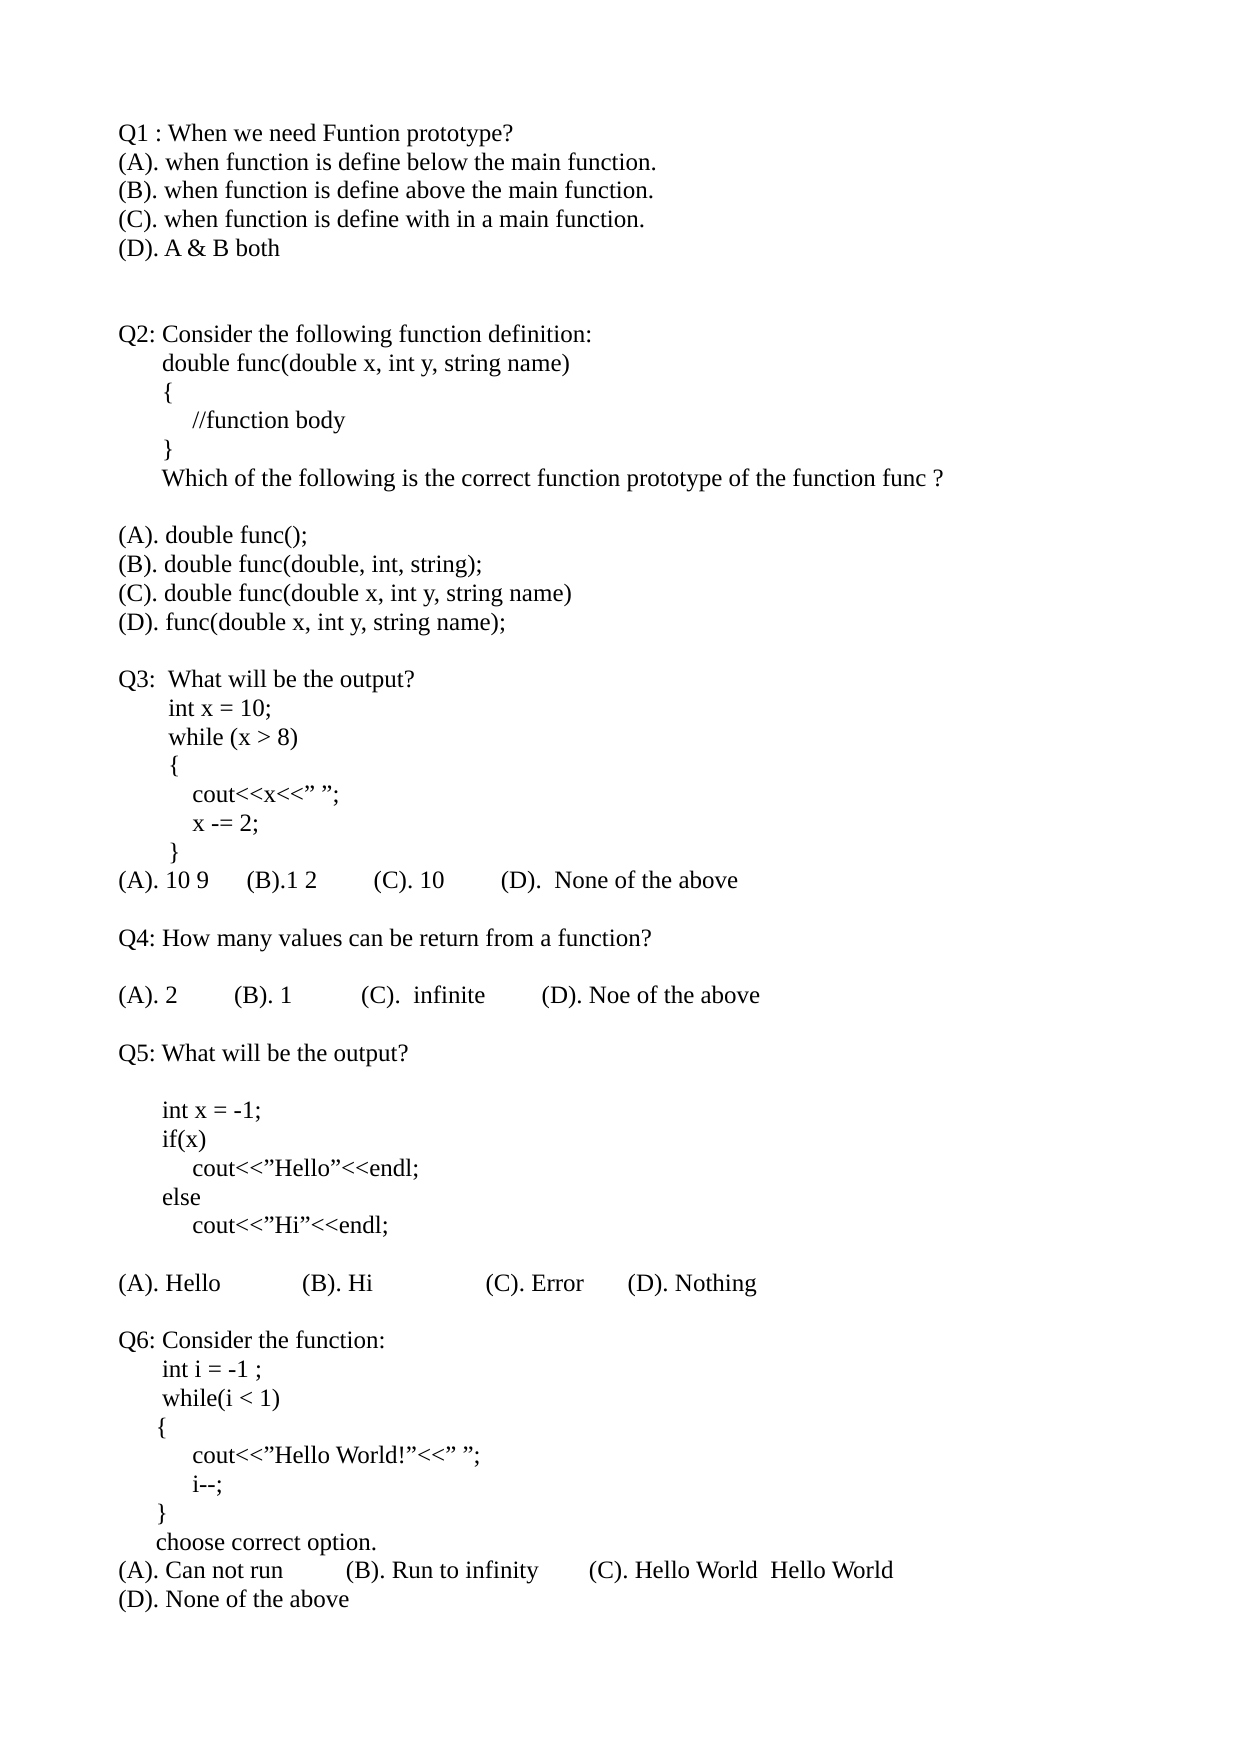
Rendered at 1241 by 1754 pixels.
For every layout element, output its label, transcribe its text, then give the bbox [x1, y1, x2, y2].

text { [118, 1412, 1122, 1441]
text double func(double x, int y, string name) [118, 348, 1122, 377]
text Q5: What will be the output? [118, 1038, 1122, 1067]
text (B). double func(double, int, string); [118, 549, 1122, 578]
text else [118, 1182, 1122, 1211]
text int x = -1; [118, 1096, 1122, 1124]
text cout<<x<<” ”; [118, 779, 1122, 808]
text cout<<”Hi”<<endl; [118, 1211, 1122, 1239]
text if(x) [118, 1124, 1122, 1153]
text (D). None of the above [118, 1584, 1122, 1613]
text int x = 10; [118, 693, 1122, 722]
text (A). double func(); [118, 521, 1122, 549]
text } [118, 1498, 1122, 1527]
text while (x > 8) [118, 722, 1122, 751]
text cout<<”Hello World!”<<” ”; [118, 1441, 1122, 1469]
text int i = -1 ; [118, 1354, 1122, 1383]
text (B). when function is define above the main function. [118, 176, 1122, 204]
text Q4: How many values can be return from a function? [118, 923, 1122, 952]
text (D). A & B both [118, 233, 1122, 262]
text { [118, 377, 1122, 406]
text { [118, 751, 1122, 779]
text Which of the following is the correct function prototype of the function func ? [118, 463, 1122, 492]
text choose correct option. [118, 1527, 1122, 1556]
text //function body [118, 406, 1122, 434]
text } [118, 837, 1122, 866]
text (A). when function is define below the main function. [118, 147, 1122, 176]
text (A). 10 9 (B).1 2 (C). 10 (D). None of the above [118, 866, 1122, 894]
text (D). func(double x, int y, string name); [118, 607, 1122, 636]
text Q3: What will be the output? [118, 664, 1122, 693]
text (A). 2 (B). 1 (C). infinite (D). Noe of the above [118, 981, 1122, 1009]
text Q6: Consider the function: [118, 1326, 1122, 1354]
text while(i < 1) [118, 1383, 1122, 1412]
text x -= 2; [118, 808, 1122, 837]
text Q1 : When we need Funtion prototype? [118, 118, 1122, 147]
text Q2: Consider the following function definition: [118, 319, 1122, 348]
text } [118, 434, 1122, 463]
text i--; [118, 1469, 1122, 1498]
text (A). Hello (B). Hi (C). Error (D). Nothing [118, 1268, 1122, 1297]
text (A). Can not run (B). Run to infinity (C). Hello World Hello World [118, 1556, 1122, 1584]
text (C). double func(double x, int y, string name) [118, 578, 1122, 607]
text cout<<”Hello”<<endl; [118, 1153, 1122, 1182]
text (C). when function is define with in a main function. [118, 204, 1122, 233]
